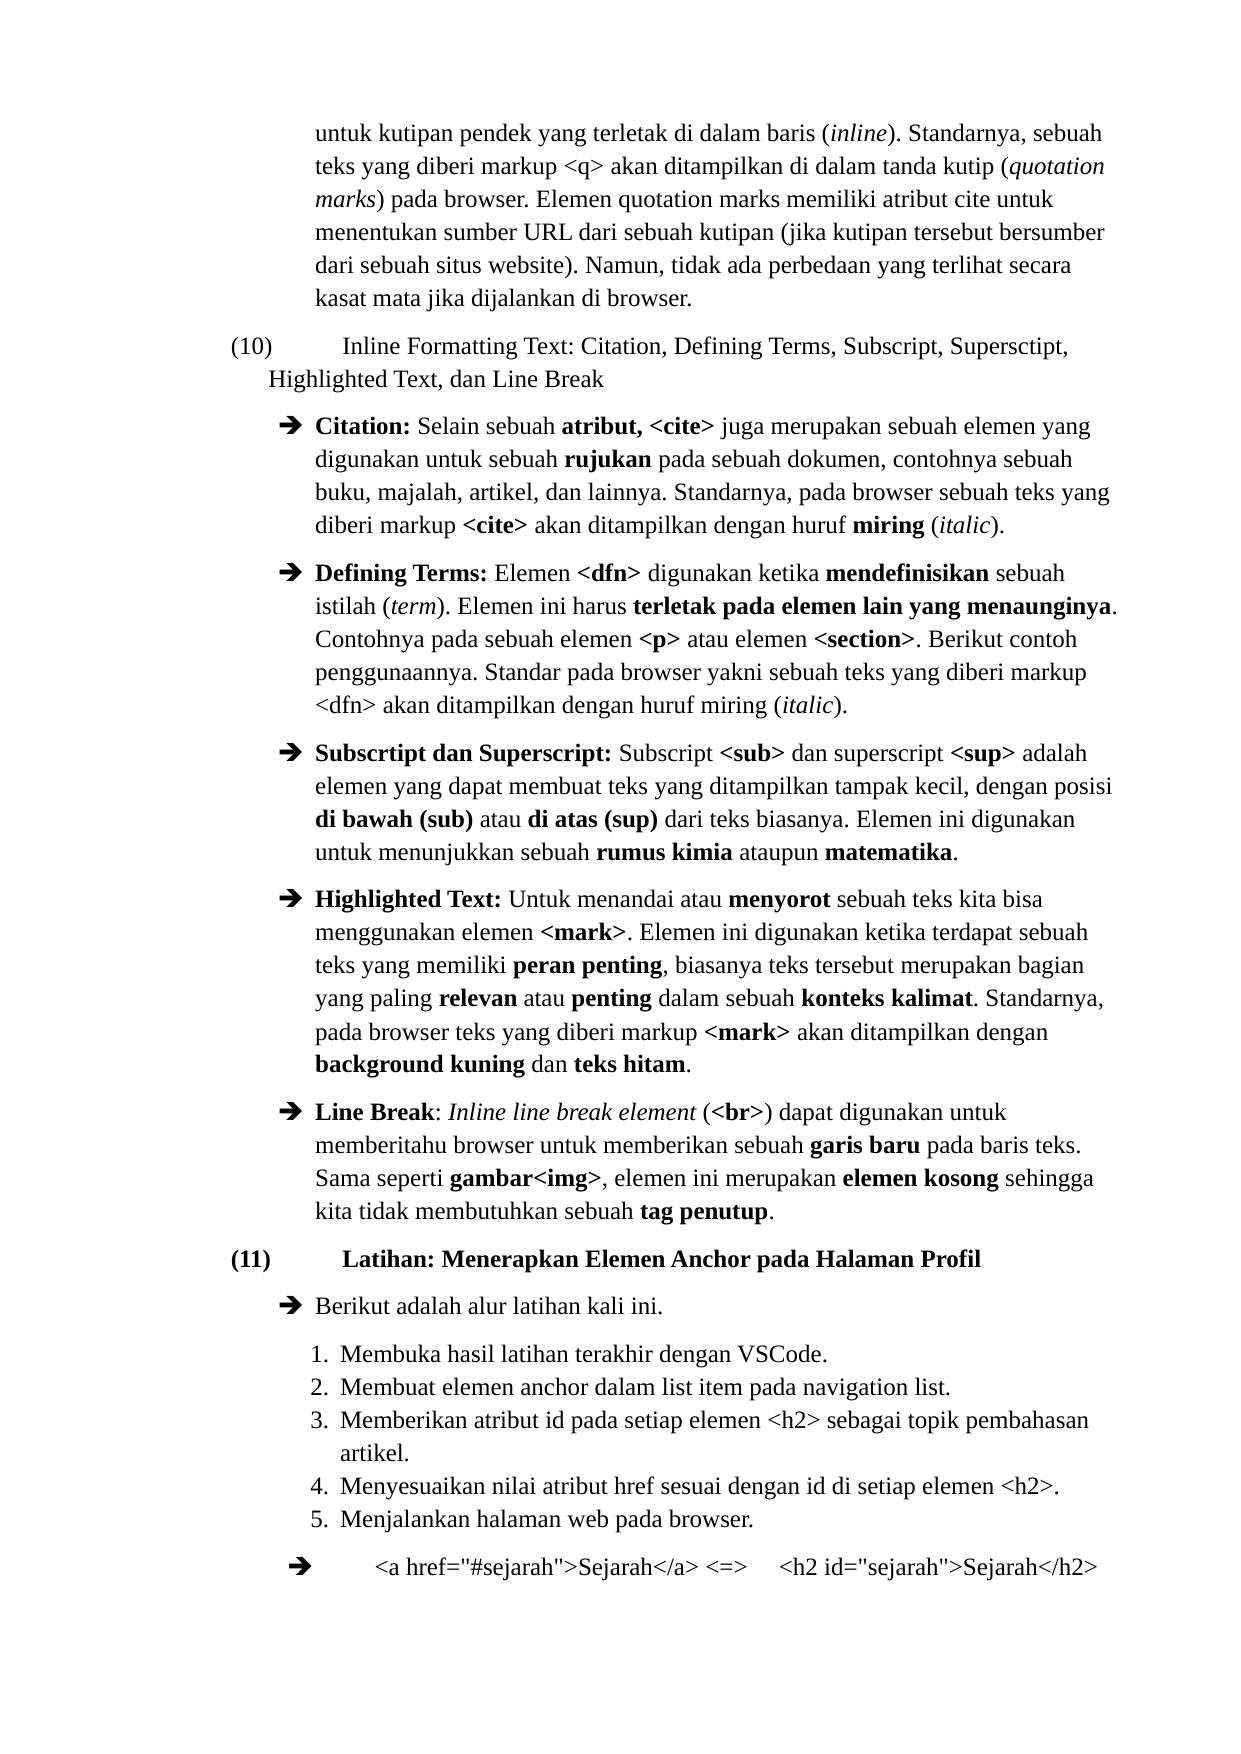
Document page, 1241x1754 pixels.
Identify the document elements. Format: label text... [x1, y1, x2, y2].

list untuk kutipan pendek yang terletak di dalam baris (inline). Standarnya, sebuah teks yang diberi markup <q> akan ditampilkan di dalam tanda kutip (quotation marks) pada browser. Elemen quotation marks memiliki atribut cite untuk menentukan sumber URL dari sebuah kutipan (jika kutipan tersebut bersumber dari sebuah situs website). Namun, tidak ada perbedaan yang terlihat secara kasat mata jika dijalankan di browser. [277, 118, 1122, 312]
list Menjalankan halaman web pada browser. [310, 1504, 1122, 1533]
list Memberikan atribut id pada setiap elemen <h2> sebagai topik pembahasan artikel. [310, 1405, 1122, 1467]
list Line Break: Inline line break element (<br>) dapat digunakan untuk memberitahu browser untuk memberikan sebuah garis baru pada baris teks. Sama seperti gambar<img>, elemen ini merupakan elemen kosong sehingga kita tidak membutuhkan sebuah tag penutup. [277, 1097, 1122, 1225]
list <a href="#sejarah">Sejarah</a> <=> <h2 id="sejarah">Sejarah</h2> [287, 1552, 1122, 1581]
list Subscrtipt dan Superscript: Subscript <sub> dan superscript <sup> adalah elemen yang dapat membuat teks yang ditampilkan tampak kecil, dengan posisi di bawah (sub) atau di atas (sup) dari teks biasanya. Elemen ini digunakan untuk menunjukkan sebuah rumus kimia ataupun matematika. [277, 738, 1122, 866]
list Membuka hasil latihan terakhir dengan VSCode. [310, 1339, 1122, 1368]
list Inline Formatting Text: Citation, Defining Terms, Subscript, Supersctipt, Highlighted Text, dan Line Break [231, 331, 1122, 393]
list Menyesuaikan nilai atribut href sesuai dengan id di setiap elemen <h2>. [310, 1471, 1122, 1500]
list Highlighted Text: Untuk menandai atau menyorot sebuah teks kita bisa menggunakan elemen <mark>. Elemen ini digunakan ketika terdapat sebuah teks yang memiliki peran penting, biasanya teks tersebut merupakan bagian yang paling relevan atau penting dalam sebuah konteks kalimat. Standarnya, pada browser teks yang diberi markup <mark> akan ditampilkan dengan background kuning dan teks hitam. [277, 884, 1122, 1078]
list Membuat elemen anchor dalam list item pada navigation list. [310, 1372, 1122, 1401]
list Berikut adalah alur latihan kali ini. [277, 1291, 1122, 1320]
list Latihan: Menerapkan Elemen Anchor pada Halaman Profil [231, 1244, 1122, 1273]
list Citation: Selain sebuah atribut, <cite> juga merupakan sebuah elemen yang digunakan untuk sebuah rujukan pada sebuah dokumen, contohnya sebuah buku, majalah, artikel, dan lainnya. Standarnya, pada browser sebuah teks yang diberi markup <cite> akan ditampilkan dengan huruf miring (italic). [277, 411, 1122, 539]
list Defining Terms: Elemen <dfn> digunakan ketika mendefinisikan sebuah istilah (term). Elemen ini harus terletak pada elemen lain yang menaunginya. Contohnya pada sebuah elemen <p> atau elemen <section>. Berikut contoh penggunaannya. Standar pada browser yakni sebuah teks yang diberi markup <dfn> akan ditampilkan dengan huruf miring (italic). [277, 558, 1122, 719]
